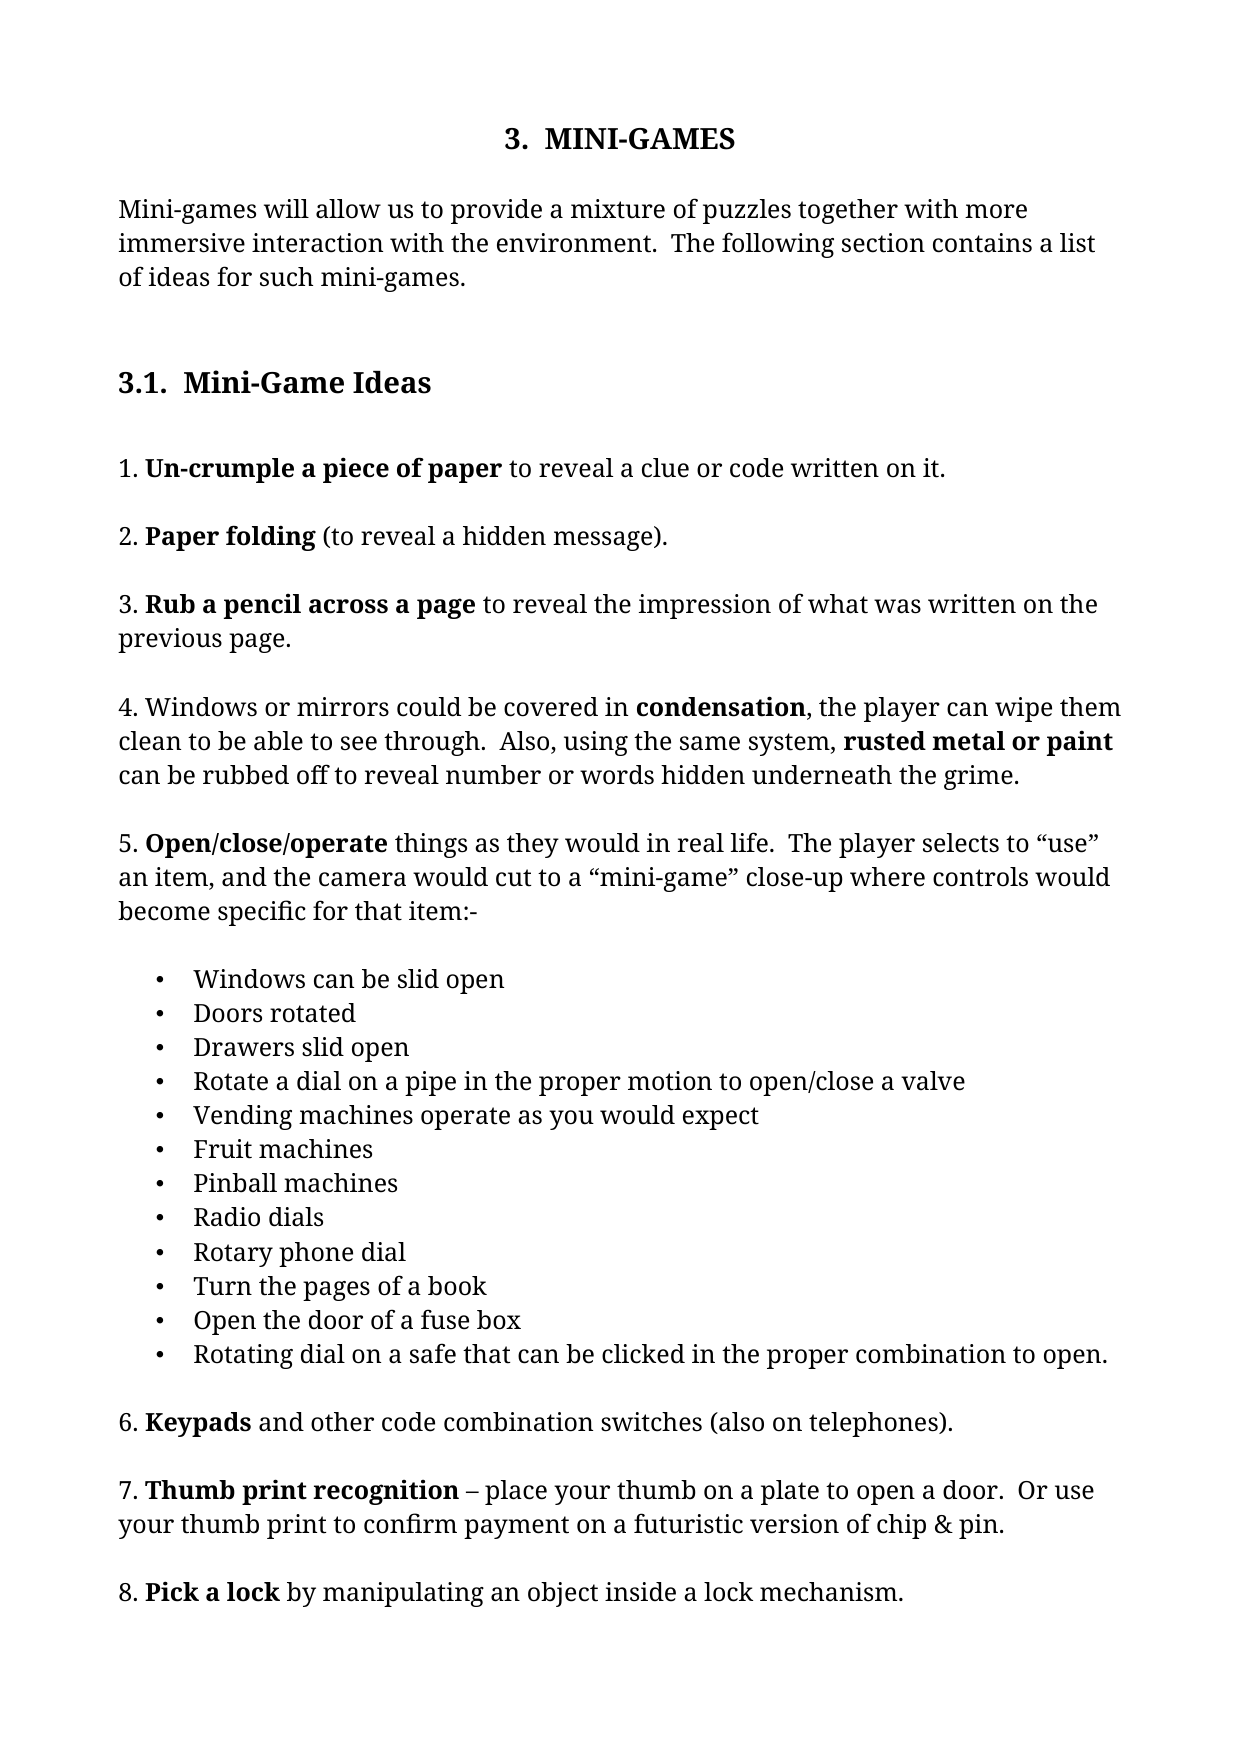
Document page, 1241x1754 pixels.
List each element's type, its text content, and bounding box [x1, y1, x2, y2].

text 4. Windows or mirrors could be covered in condensation, the player can wipe them clean to be able to see through. Also, using the same system, rusted metal or paint can be rubbed off to reveal number or words hidden underneath the grime. [118, 689, 1122, 791]
list Rotating dial on a safe that can be clicked in the proper combination to open. [156, 1336, 1122, 1370]
list Open the door of a fuse box [156, 1302, 1122, 1336]
list Doors rotated [156, 996, 1122, 1030]
list Drawers slid open [156, 1030, 1122, 1064]
text 1. Un-crumple a piece of paper to reveal a clue or code written on it. [118, 451, 1122, 485]
text Mini-games will allow us to provide a mixture of puzzles together with more immersive interaction with the environment. The following section contains a list of ideas for such mini-games. [118, 192, 1122, 294]
list Pinball machines [156, 1166, 1122, 1200]
text 8. Pick a lock by manipulating an object inside a lock mechanism. [118, 1575, 1122, 1609]
list Turn the pages of a book [156, 1268, 1122, 1302]
list Windows can be slid open [156, 962, 1122, 996]
text 6. Keypads and other code combination switches (also on telephones). [118, 1404, 1122, 1438]
text 7. Thumb print recognition – place your thumb on a plate to open a door. Or use your thumb print to confirm payment on a futuristic version of chip & pin. [118, 1473, 1122, 1541]
text 3. Rub a pencil across a page to reveal the impression of what was written on the previous page. [118, 587, 1122, 655]
subtitle Mini-Game Ideas [118, 362, 1122, 402]
list Vending machines operate as you would expect [156, 1098, 1122, 1132]
subtitle Mini-Games [118, 118, 1122, 158]
list Rotate a dial on a pipe in the proper motion to open/close a valve [156, 1064, 1122, 1098]
text 2. Paper folding (to reveal a hidden message). [118, 519, 1122, 553]
list Radio dials [156, 1200, 1122, 1234]
text 5. Open/close/operate things as they would in real life. The player selects to “use” an item, and the camera would cut to a “mini-game” close-up where controls would become specific for that item:- [118, 825, 1122, 928]
list Rotary phone dial [156, 1234, 1122, 1268]
list Fruit machines [156, 1132, 1122, 1166]
